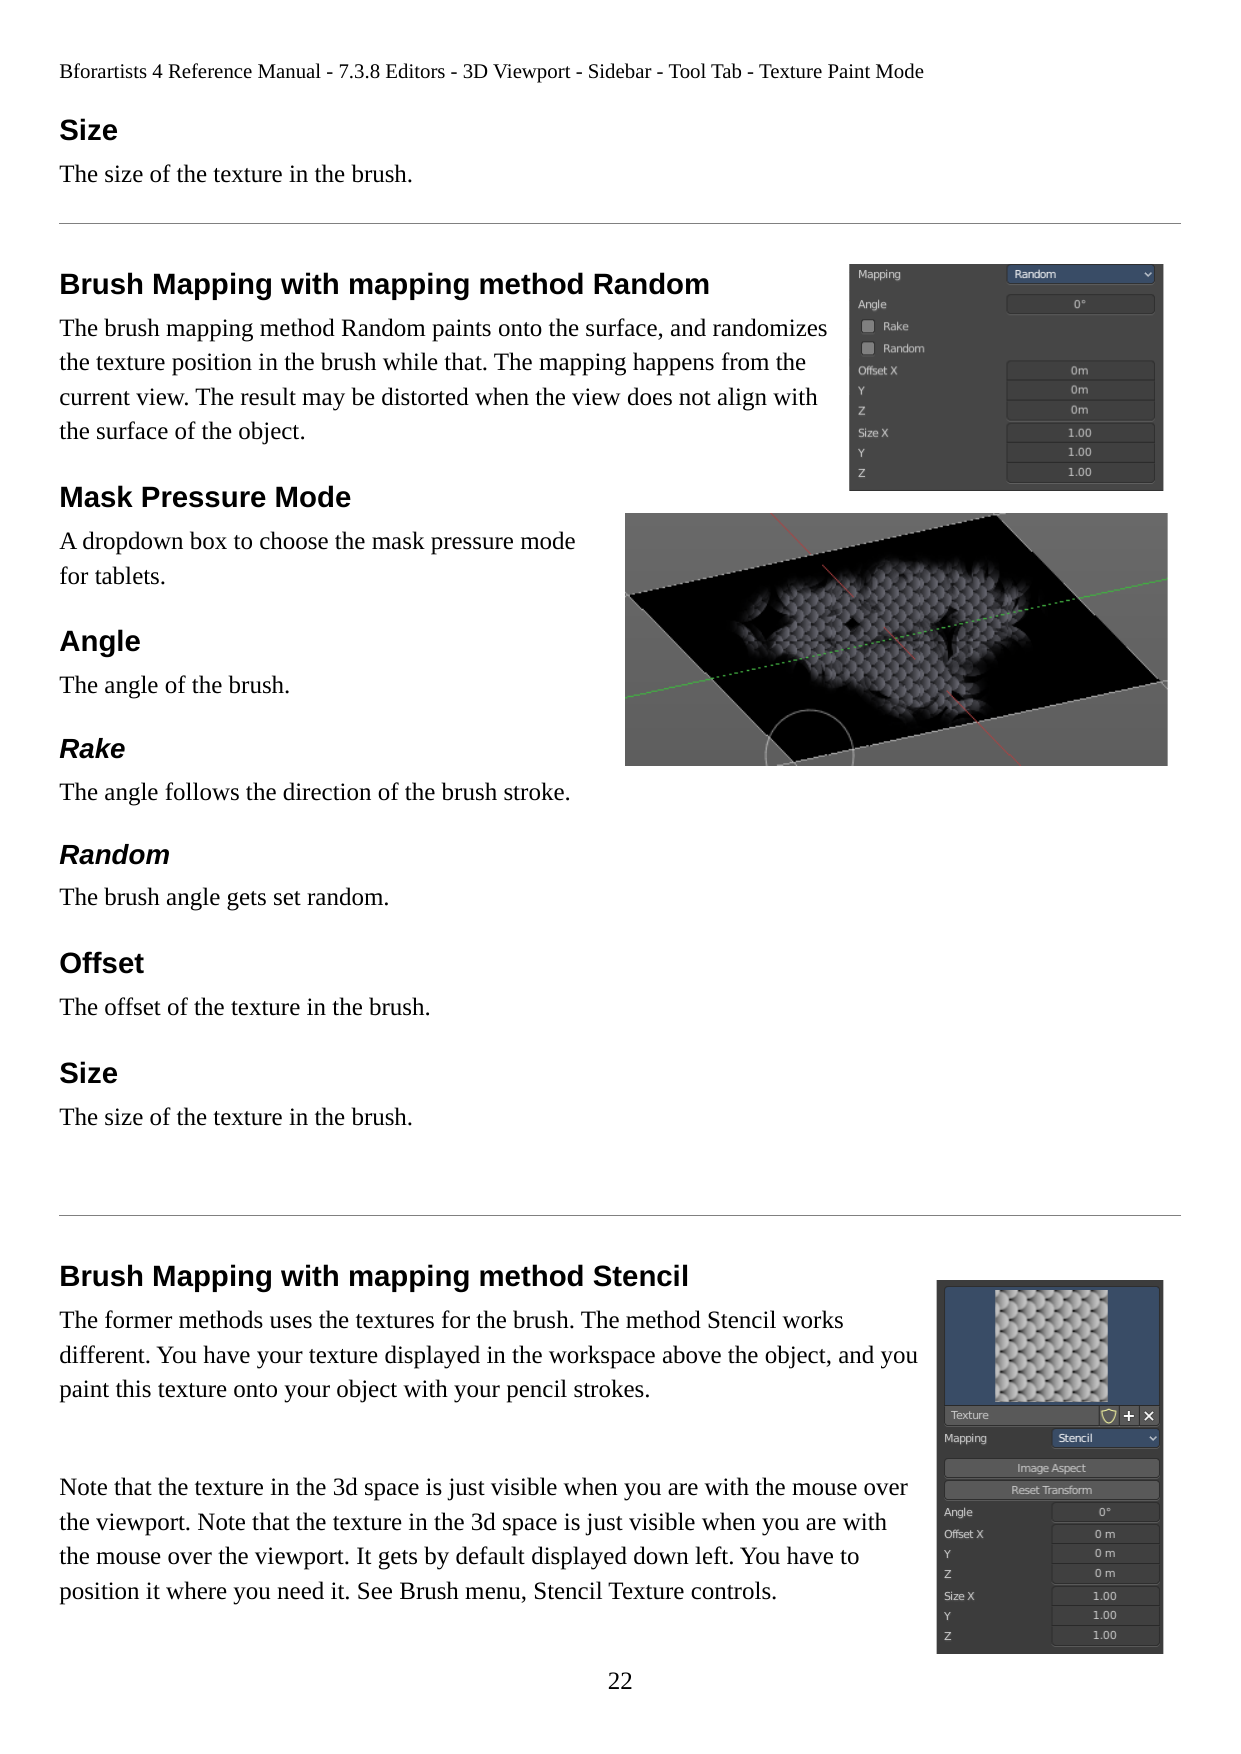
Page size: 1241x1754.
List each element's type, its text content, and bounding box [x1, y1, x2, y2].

text The brush mapping method Random paints onto the surface, and randomizes the texture position in the brush while that. The mapping happens from the current view. The result may be distorted when the view does not align with the surface of the object. [59, 313, 849, 445]
subtitle Brush Mapping with mapping method Random [59, 267, 849, 300]
subtitle Angle [59, 624, 625, 658]
text A dropdown box to choose the mask pressure mode for tablets. [59, 526, 625, 589]
text The size of the texture in the brush. [59, 1102, 1181, 1131]
subtitle Brush Mapping with mapping method Stencil [59, 1259, 1181, 1293]
subtitle Offset [59, 946, 1181, 980]
text The angle of the brush. [59, 671, 625, 699]
picture [936, 1280, 1164, 1654]
text The former methods uses the textures for the brush. The method Stencil works different. You have your texture displayed in the workspace above the object, and you paint this texture onto your object with your pencil strokes. [59, 1305, 936, 1403]
text The offset of the texture in the brush. [59, 992, 1181, 1021]
text The size of the texture in the brush. [59, 159, 1181, 188]
subtitle Size [59, 1056, 1181, 1090]
subtitle Random [59, 838, 1181, 870]
subtitle Size [59, 113, 1181, 146]
text Note that the texture in the 3d space is just visible when you are with the mouse over the viewport. Note that the texture in the 3d space is just visible when you are with the mouse over the viewport. It gets by default displayed down left. You have to position it where you need it. See Brush menu, Stencil Texture controls. [59, 1472, 936, 1605]
subtitle [1168, 624, 1181, 658]
subtitle Rake [59, 732, 625, 764]
picture [849, 264, 1164, 491]
text The angle follows the direction of the brush stroke. [59, 777, 1181, 805]
subtitle Mask Pressure Mode [59, 480, 1181, 514]
subtitle [1168, 732, 1181, 764]
text The brush angle gets set random. [59, 882, 1181, 911]
picture [625, 513, 1168, 766]
